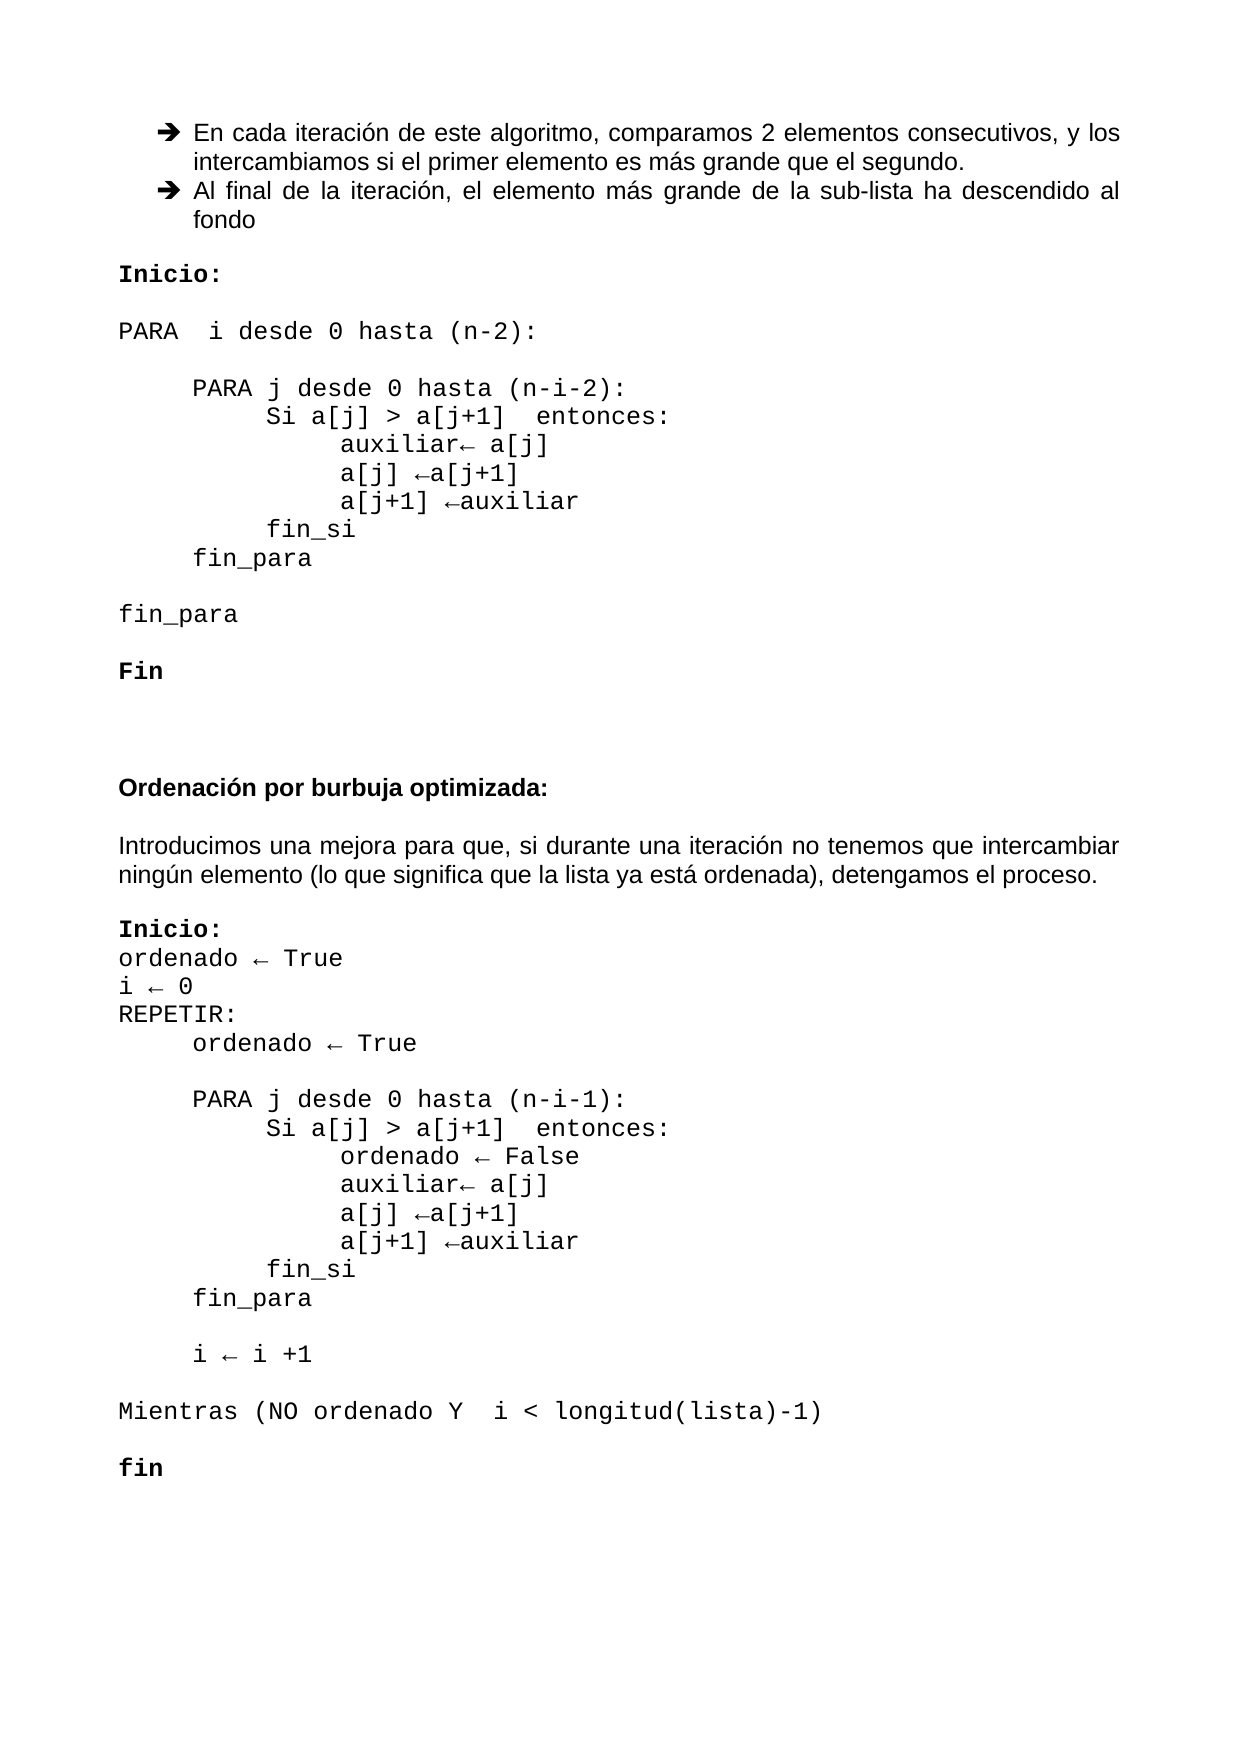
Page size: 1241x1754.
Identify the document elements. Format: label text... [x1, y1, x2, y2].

text auxiliar← a[j] [118, 1172, 1122, 1200]
list Al final de la iteración, el elemento más grande de la sub-lista ha descendido al fondo [156, 176, 1122, 233]
text Si a[j] > a[j+1] entonces: [118, 1115, 1122, 1144]
text fin [118, 1455, 1122, 1484]
text fin_si [118, 517, 1122, 545]
text Inicio: [118, 917, 1122, 945]
text a[j+1] ←auxiliar [118, 1229, 1122, 1257]
text Si a[j] > a[j+1] entonces: [118, 404, 1122, 432]
text REPETIR: [118, 1002, 1122, 1030]
text ordenado ← False [118, 1144, 1122, 1172]
text Introducimos una mejora para que, si durante una iteración no tenemos que intercambiar ningún elemento (lo que significa que la lista ya está ordenada), detengamos el proceso. [118, 831, 1122, 888]
text fin_para [118, 545, 1122, 574]
text Fin [118, 659, 1122, 687]
text fin_para [118, 602, 1122, 630]
text PARA j desde 0 hasta (n-i-1): [118, 1087, 1122, 1115]
text Inicio: [118, 262, 1122, 290]
text i ← 0 [118, 974, 1122, 1002]
text ordenado ← True [118, 945, 1122, 974]
text auxiliar← a[j] [118, 432, 1122, 460]
text a[j+1] ←auxiliar [118, 489, 1122, 517]
text Mientras (NO ordenado Y i < longitud(lista)-1) [118, 1399, 1122, 1427]
text fin_para [118, 1285, 1122, 1314]
text a[j] ←a[j+1] [118, 460, 1122, 489]
text PARA i desde 0 hasta (n-2): [118, 319, 1122, 347]
text ordenado ← True [118, 1030, 1122, 1059]
text a[j] ←a[j+1] [118, 1200, 1122, 1229]
text Ordenación por burbuja optimizada: [118, 773, 1122, 802]
list En cada iteración de este algoritmo, comparamos 2 elementos consecutivos, y los intercambiamos si el primer elemento es más grande que el segundo. [156, 118, 1122, 176]
text PARA j desde 0 hasta (n-i-2): [118, 375, 1122, 404]
text i ← i +1 [118, 1342, 1122, 1370]
text fin_si [118, 1257, 1122, 1285]
